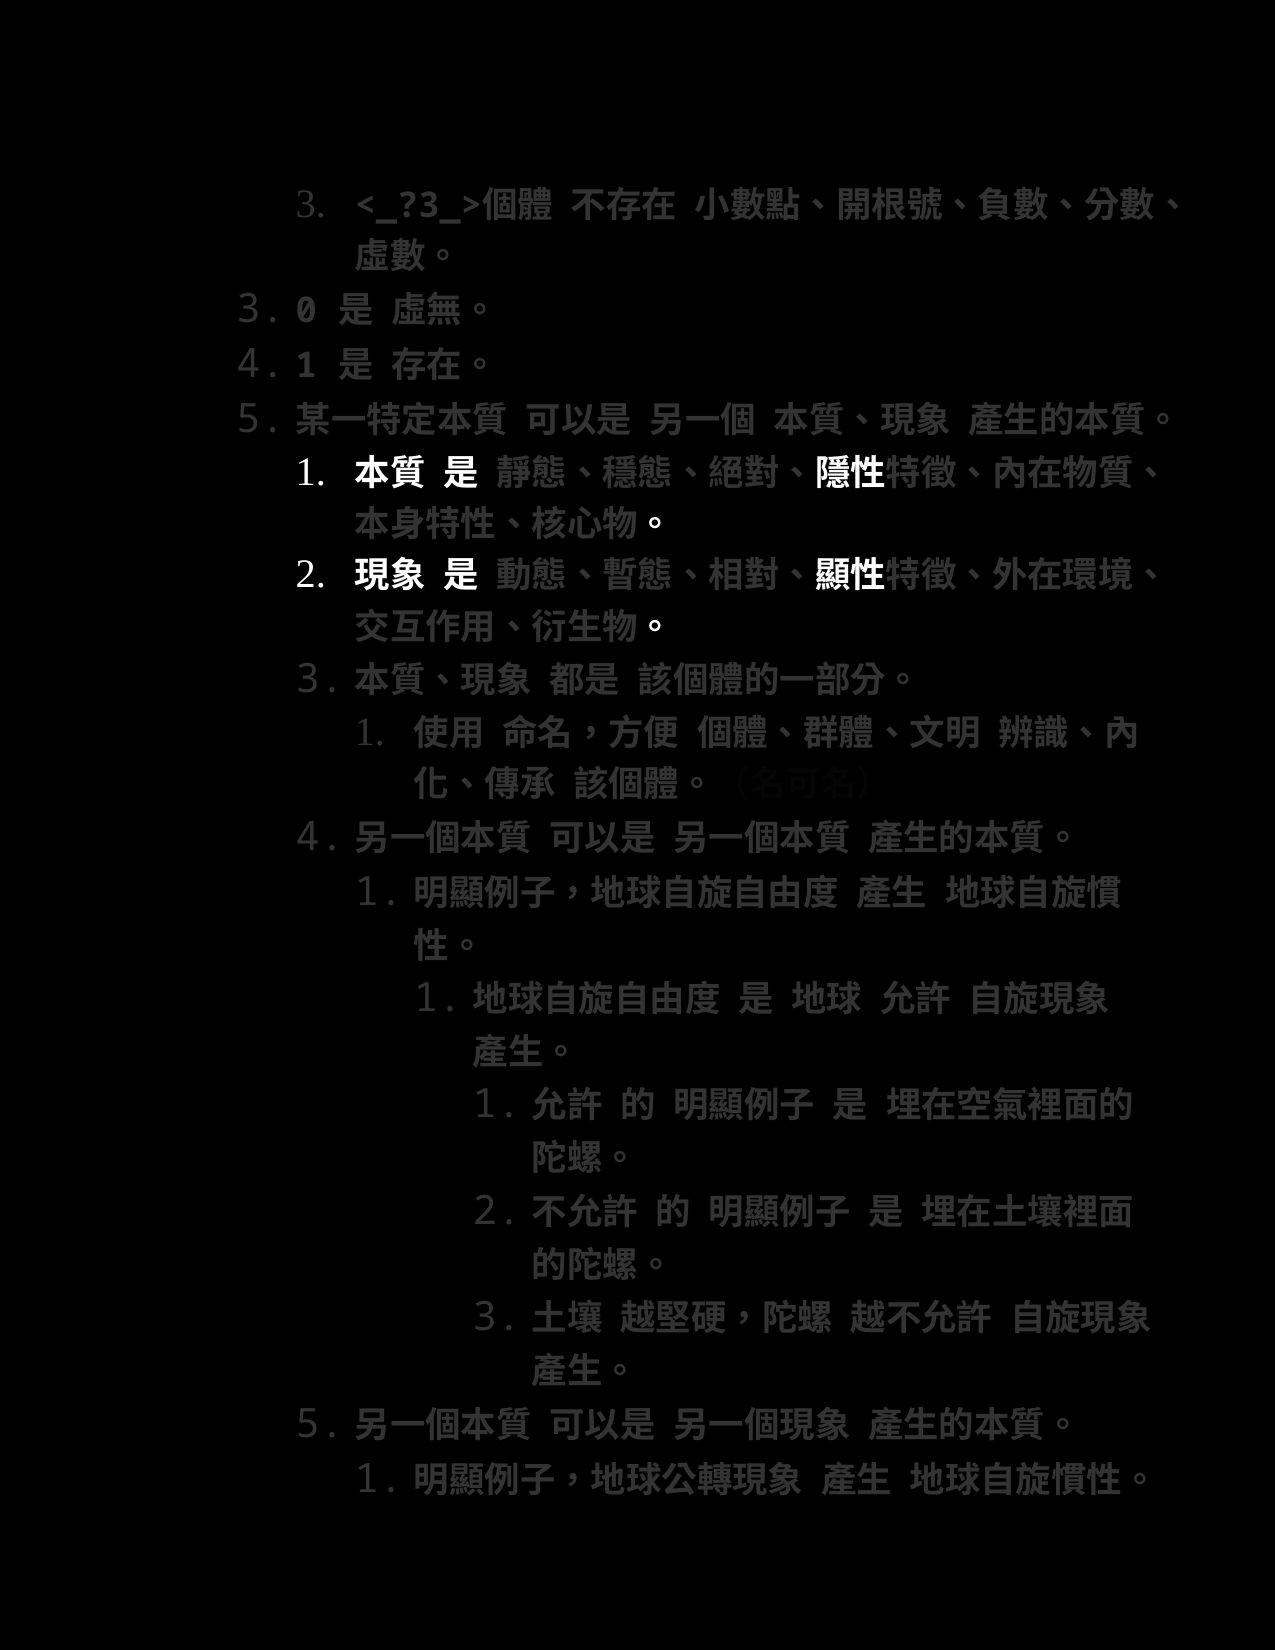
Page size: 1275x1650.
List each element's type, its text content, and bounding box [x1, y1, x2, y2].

list 地球自旋自由度 是 地球 允許 自旋現象 產生。 [413, 968, 1157, 1075]
list 1 是 存在。 [236, 334, 1157, 389]
list 本質 是 靜態、穩態、絕對、隱性特徵、內在物質、本身特性、核心物。 [295, 444, 1157, 547]
list 另一個本質 可以是 另一個本質 產生的本質。 [295, 807, 1157, 862]
list <_?3_>個體 不存在 小數點、開根號、負數、分數、虛數。 [295, 176, 1157, 279]
list 某一特定本質 可以是 另一個 本質、現象 產生的本質。 [236, 389, 1157, 444]
list 使用 命名，方便 個體、群體、文明 辨識、內化、傳承 該個體。（名可名） [354, 704, 1157, 807]
list 0 是 虛無。 [236, 279, 1157, 334]
list 現象 是 動態、暫態、相對、顯性特徵、外在環境、交互作用、衍生物。 [295, 547, 1157, 649]
list 不允許 的 明顯例子 是 埋在土壤裡面的陀螺。 [472, 1181, 1157, 1287]
list 明顯例子，地球公轉現象 產生 地球自旋慣性。 [354, 1449, 1157, 1504]
list 本質、現象 都是 該個體的一部分。 [295, 649, 1157, 704]
list 明顯例子，地球自旋自由度 產生 地球自旋慣性。 [354, 862, 1157, 968]
list 另一個本質 可以是 另一個現象 產生的本質。 [295, 1394, 1157, 1449]
list 土壤 越堅硬，陀螺 越不允許 自旋現象 產生。 [472, 1287, 1157, 1394]
list 允許 的 明顯例子 是 埋在空氣裡面的陀螺。 [472, 1075, 1157, 1181]
